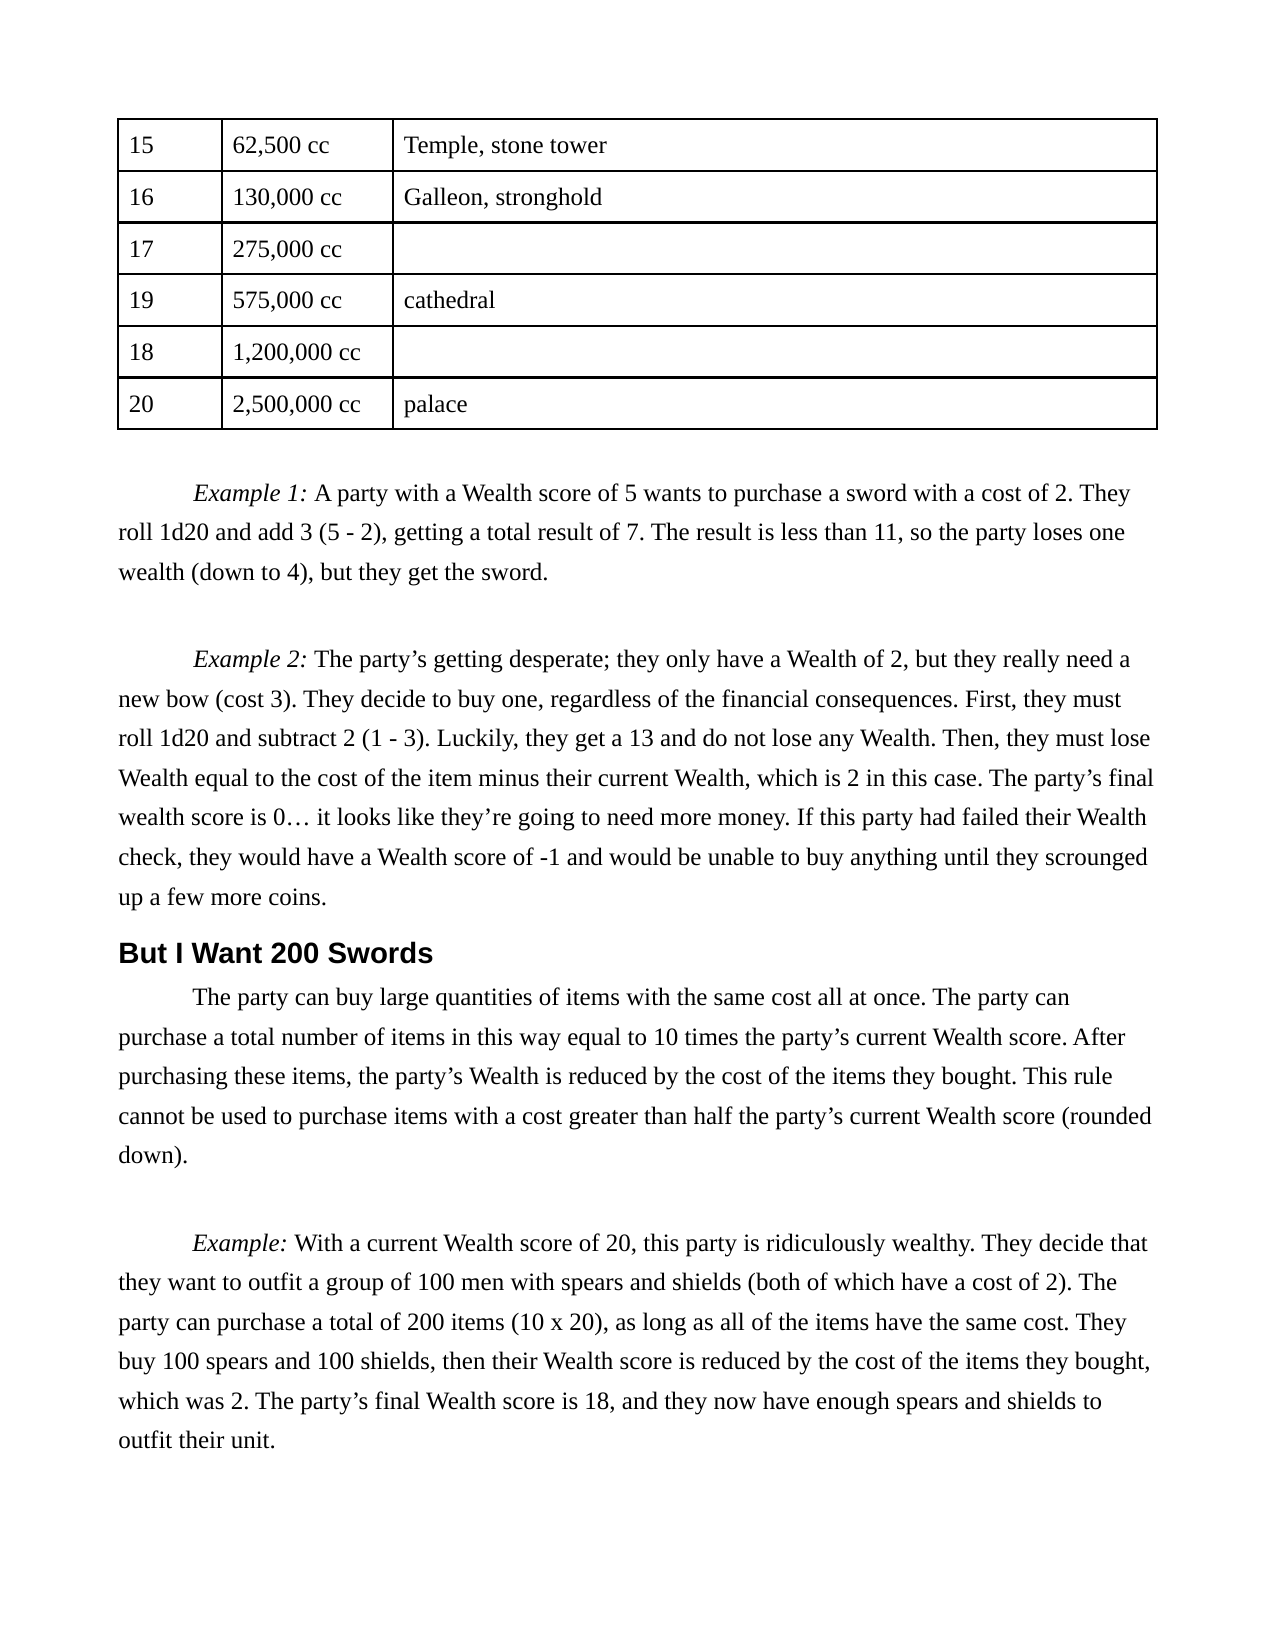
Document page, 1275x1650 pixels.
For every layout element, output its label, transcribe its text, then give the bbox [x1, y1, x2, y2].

table_cell 15 [119, 120, 221, 170]
text The party can buy large quantities of items with the same cost all at once. The party can purchase a total number of items in this way equal to 10 times the party’s current Wealth score. After purchasing these items, the party’s Wealth is reduced by the cost of the items they bought. This rule cannot be used to purchase items with a cost greater than half the party’s current Wealth score (rounded down). [118, 982, 1157, 1169]
table_cell 62,500 cc [223, 120, 392, 170]
text Example: With a current Wealth score of 20, this party is ridiculously wealthy. They decide that they want to outfit a group of 100 men with spears and shields (both of which have a cost of 2). The party can purchase a total of 200 items (10 x 20), as long as all of the items have the same cost. They buy 100 spears and 100 shields, then their Wealth score is reduced by the cost of the items they bought, which was 2. The party’s final Wealth score is 18, and they now have enough spears and shields to outfit their unit. [118, 1228, 1157, 1454]
table_cell 18 [119, 327, 221, 376]
table_cell 1,200,000 cc [223, 327, 392, 376]
table_cell 19 [119, 275, 221, 325]
table_cell 275,000 cc [223, 224, 392, 273]
table_cell 2,500,000 cc [223, 379, 392, 428]
table_cell [394, 224, 1156, 273]
table_cell 20 [119, 379, 221, 428]
text Example 2: The party’s getting desperate; they only have a Wealth of 2, but they really need a new bow (cost 3). They decide to buy one, regardless of the financial consequences. First, they must roll 1d20 and subtract 2 (1 - 3). Luckily, they get a 13 and do not lose any Wealth. Then, they must lose Wealth equal to the cost of the item minus their current Wealth, which is 2 in this case. The party’s final wealth score is 0… it looks like they’re going to need more money. If this party had failed their Wealth check, they would have a Wealth score of -1 and would be unable to buy anything until they scrounged up a few more coins. [118, 644, 1157, 910]
table_cell Temple, stone tower [394, 120, 1156, 170]
table_cell 16 [119, 172, 221, 221]
text Example 1: A party with a Wealth score of 5 wants to purchase a sword with a cost of 2. They roll 1d20 and add 3 (5 - 2), getting a total result of 7. The result is less than 11, so the party loses one wealth (down to 4), but they get the sword. [118, 478, 1157, 586]
table_cell 17 [119, 224, 221, 273]
table_cell Galleon, stronghold [394, 172, 1156, 221]
table_cell palace [394, 379, 1156, 428]
table_cell 575,000 cc [223, 275, 392, 325]
table_cell cathedral [394, 275, 1156, 325]
subtitle But I Want 200 Swords [118, 936, 1157, 969]
table_cell [394, 327, 1156, 376]
table_cell 130,000 cc [223, 172, 392, 221]
